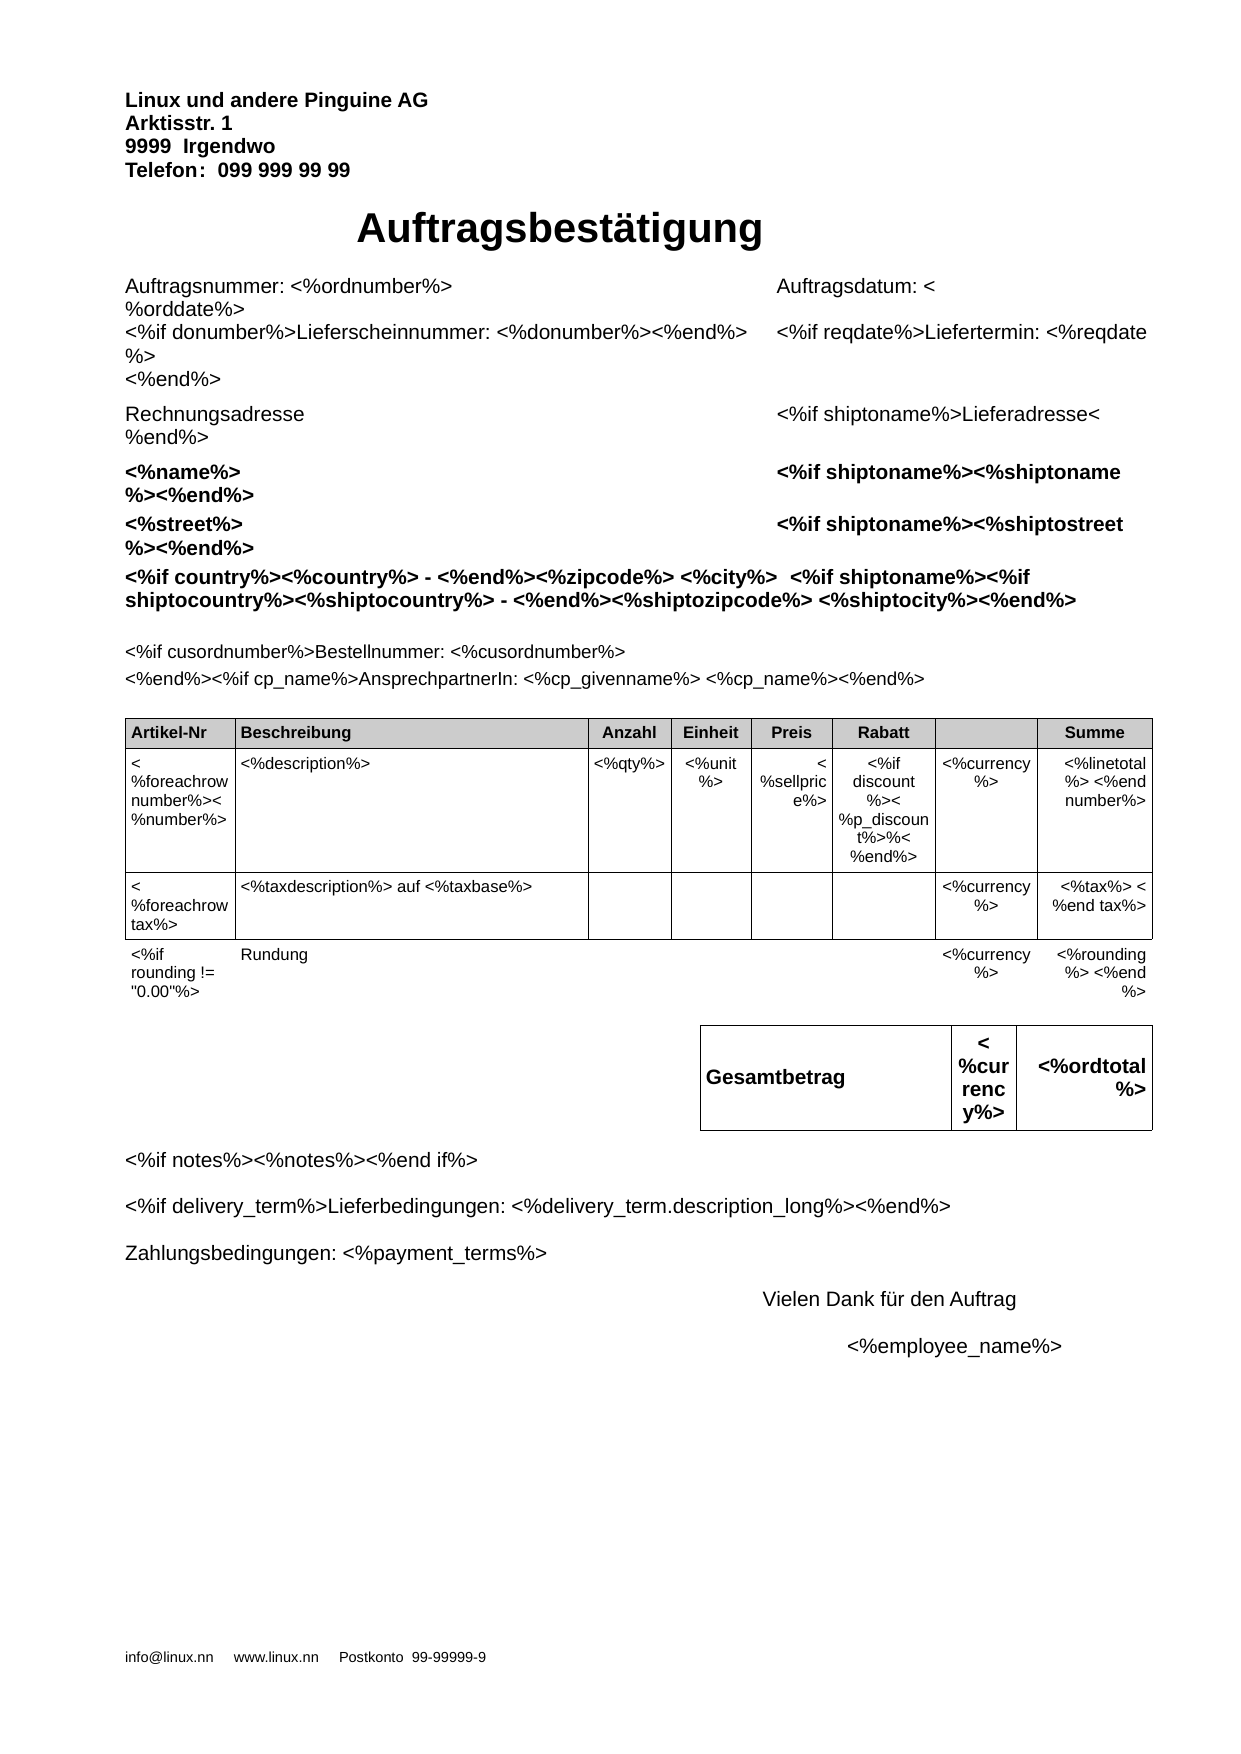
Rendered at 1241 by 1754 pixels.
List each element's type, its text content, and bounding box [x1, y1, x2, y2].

text <%if notes%><%notes%><%end if%> [125, 1148, 1152, 1172]
table_header Rabatt [833, 719, 935, 748]
table_cell [671, 940, 751, 1007]
text <%employee_name%> [125, 1334, 1152, 1358]
table_cell <%description%> [236, 749, 588, 872]
table_cell <%foreachrow number%><%number%> [126, 749, 235, 872]
text Auftragsnummer: <%ordnumber%> Auftragsdatum: <%orddate%> <%if donumber%>Lieferscheinnummer: <%donumber%><%end%> <%if reqdate%>Liefertermin: <%reqdate%> <%end%> [125, 274, 1152, 391]
text Zahlungsbedingungen: <%payment_terms%> [125, 1241, 1152, 1265]
table_header <%ordtotal%> [1017, 1026, 1152, 1130]
table_cell <%currency%> [935, 940, 1037, 1007]
text <%if cusordnumber%>Bestellnummer: <%cusordnumber%> [125, 641, 1152, 662]
table_cell [589, 873, 671, 939]
table_cell [672, 873, 751, 939]
table_header Summe [1038, 719, 1152, 748]
table_cell <%currency%> [936, 749, 1037, 872]
table_header Gesamtbetrag [701, 1026, 951, 1130]
table_cell Rundung [235, 940, 588, 1007]
text <%if delivery_term%>Lieferbedingungen: <%delivery_term.description_long%><%end%> [125, 1195, 1152, 1218]
text <%if country%><%country%> - <%end%><%zipcode%> <%city%> <%if shiptoname%><%if shiptocountry%><%shiptocountry%> - <%end%><%shiptozipcode%> <%shiptocity%><%end%> [125, 565, 1152, 635]
table_cell <%if discount%><%p_discount%>%<%end%> [833, 749, 935, 872]
text <%street%> <%if shiptoname%><%shiptostreet%><%end%> [125, 513, 1152, 559]
table_header Artikel-Nr [126, 719, 235, 748]
table_header Preis [752, 719, 832, 748]
table_cell [833, 873, 935, 939]
table_cell <%currency%> [936, 873, 1037, 939]
text <%end%><%if cp_name%>AnsprechpartnerIn: <%cp_givenname%> <%cp_name%><%end%> [125, 668, 1152, 689]
table_cell [588, 940, 671, 1007]
text Arktisstr. 1 [125, 112, 1152, 135]
table_cell [751, 940, 832, 1007]
table_cell <%unit%> [672, 749, 751, 872]
table_cell <%if rounding != "0.00"%> [125, 940, 235, 1007]
text <%name%> <%if shiptoname%><%shiptoname%><%end%> [125, 461, 1152, 507]
table_cell <%taxdescription%> auf <%taxbase%> [236, 873, 588, 939]
table_header Einheit [672, 719, 751, 748]
table_cell <%linetotal%> <%end number%> [1038, 749, 1152, 872]
text Linux und andere Pinguine AG [125, 88, 1152, 112]
table_cell <%rounding%> <%end%> [1038, 940, 1152, 1007]
table_cell [832, 940, 935, 1007]
text 9999 Irgendwo Telefon : 099 999 99 99 [125, 135, 1152, 181]
table_cell <%tax%> <%end tax%> [1038, 873, 1152, 939]
text Vielen Dank für den Auftrag [125, 1288, 1152, 1311]
table_header [936, 719, 1037, 748]
table_cell [752, 873, 832, 939]
table_header Anzahl [589, 719, 671, 748]
table_cell <%qty%> [589, 749, 671, 872]
table_header <%currency%> [952, 1026, 1016, 1130]
table_cell <%foreachrow tax%> [126, 873, 235, 939]
text Auftragsbestätigung [125, 205, 1152, 251]
table_header Beschreibung [236, 719, 588, 748]
text Rechnungsadresse <%if shiptoname%>Lieferadresse<%end%> [125, 402, 1152, 449]
table_cell <%sellprice%> [752, 749, 832, 872]
